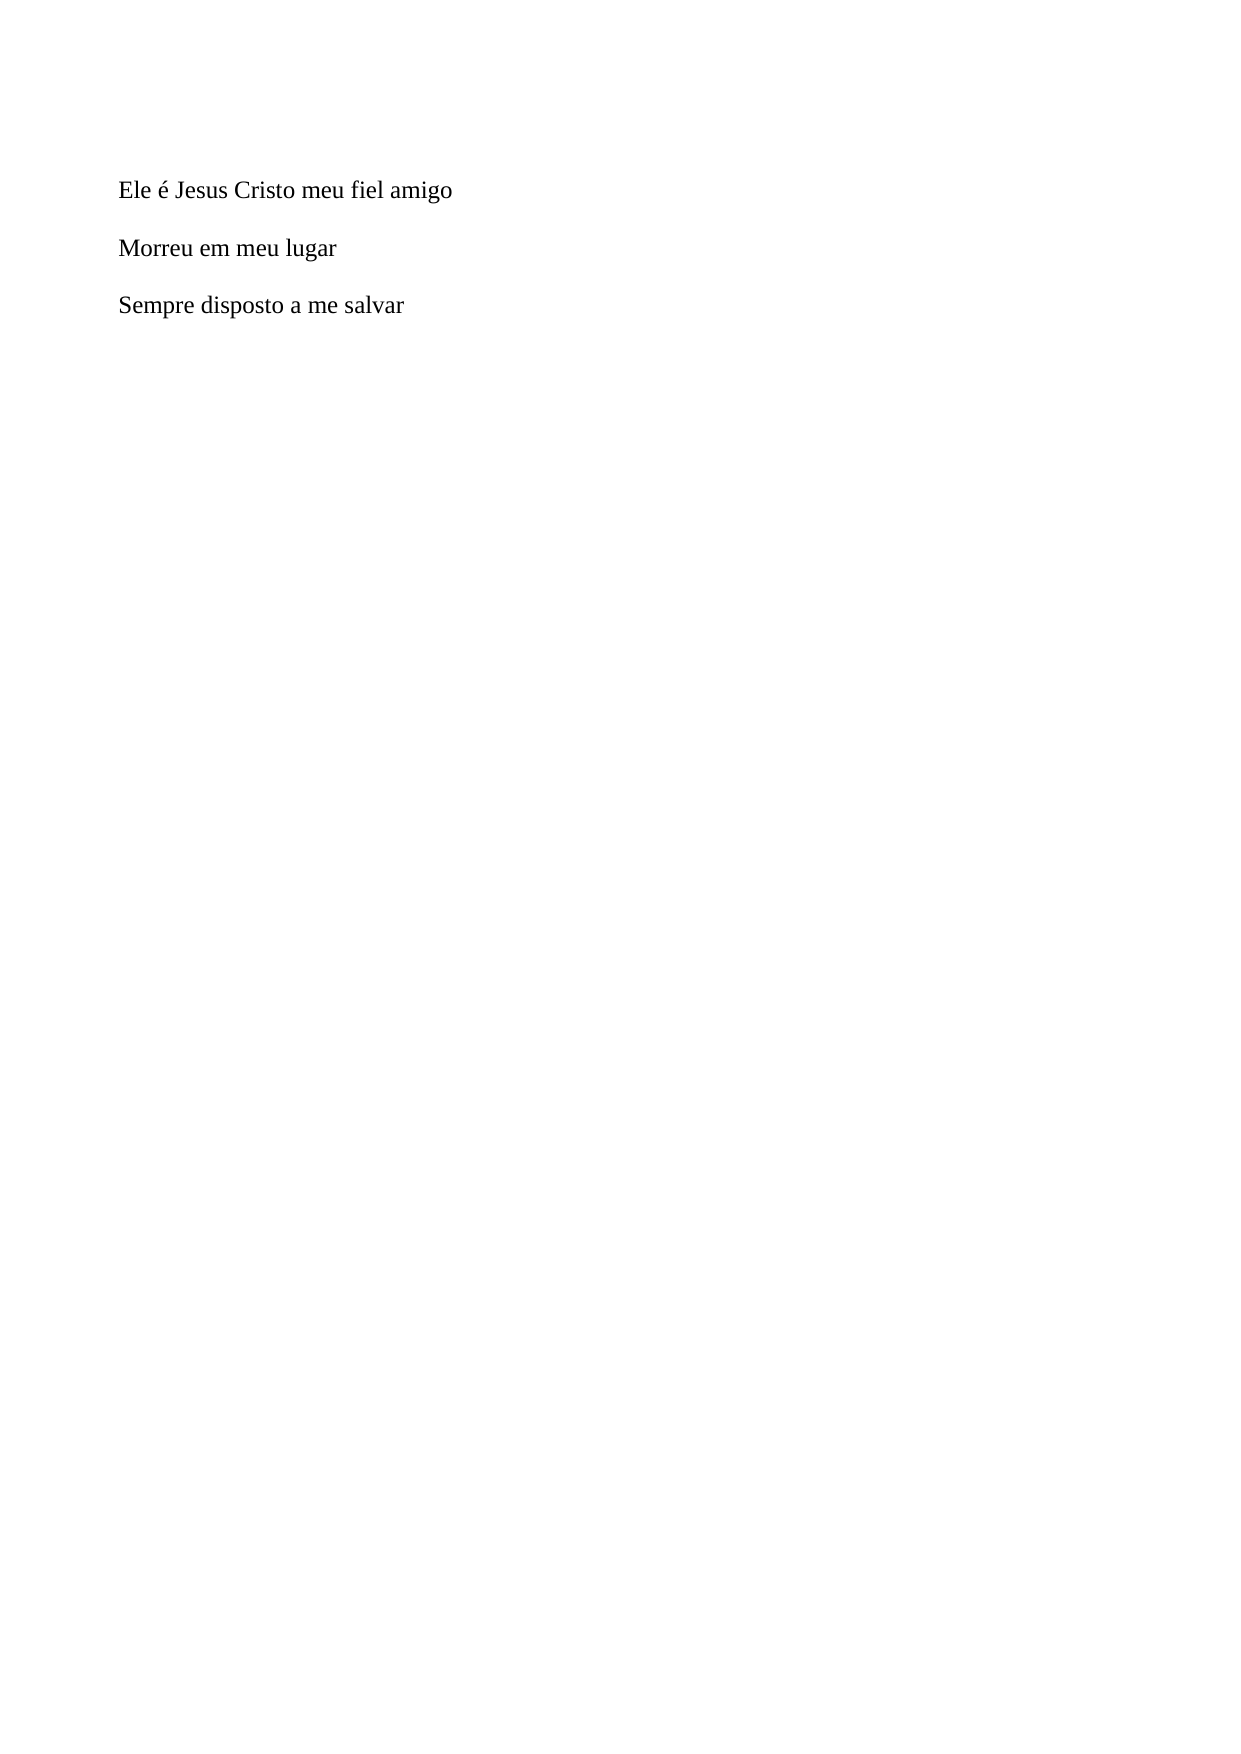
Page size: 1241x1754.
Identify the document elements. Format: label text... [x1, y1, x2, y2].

text Ele é Jesus Cristo meu fiel amigo [118, 176, 1122, 204]
text Morreu em meu lugar [118, 233, 1122, 262]
text Sempre disposto a me salvar [118, 291, 1122, 319]
